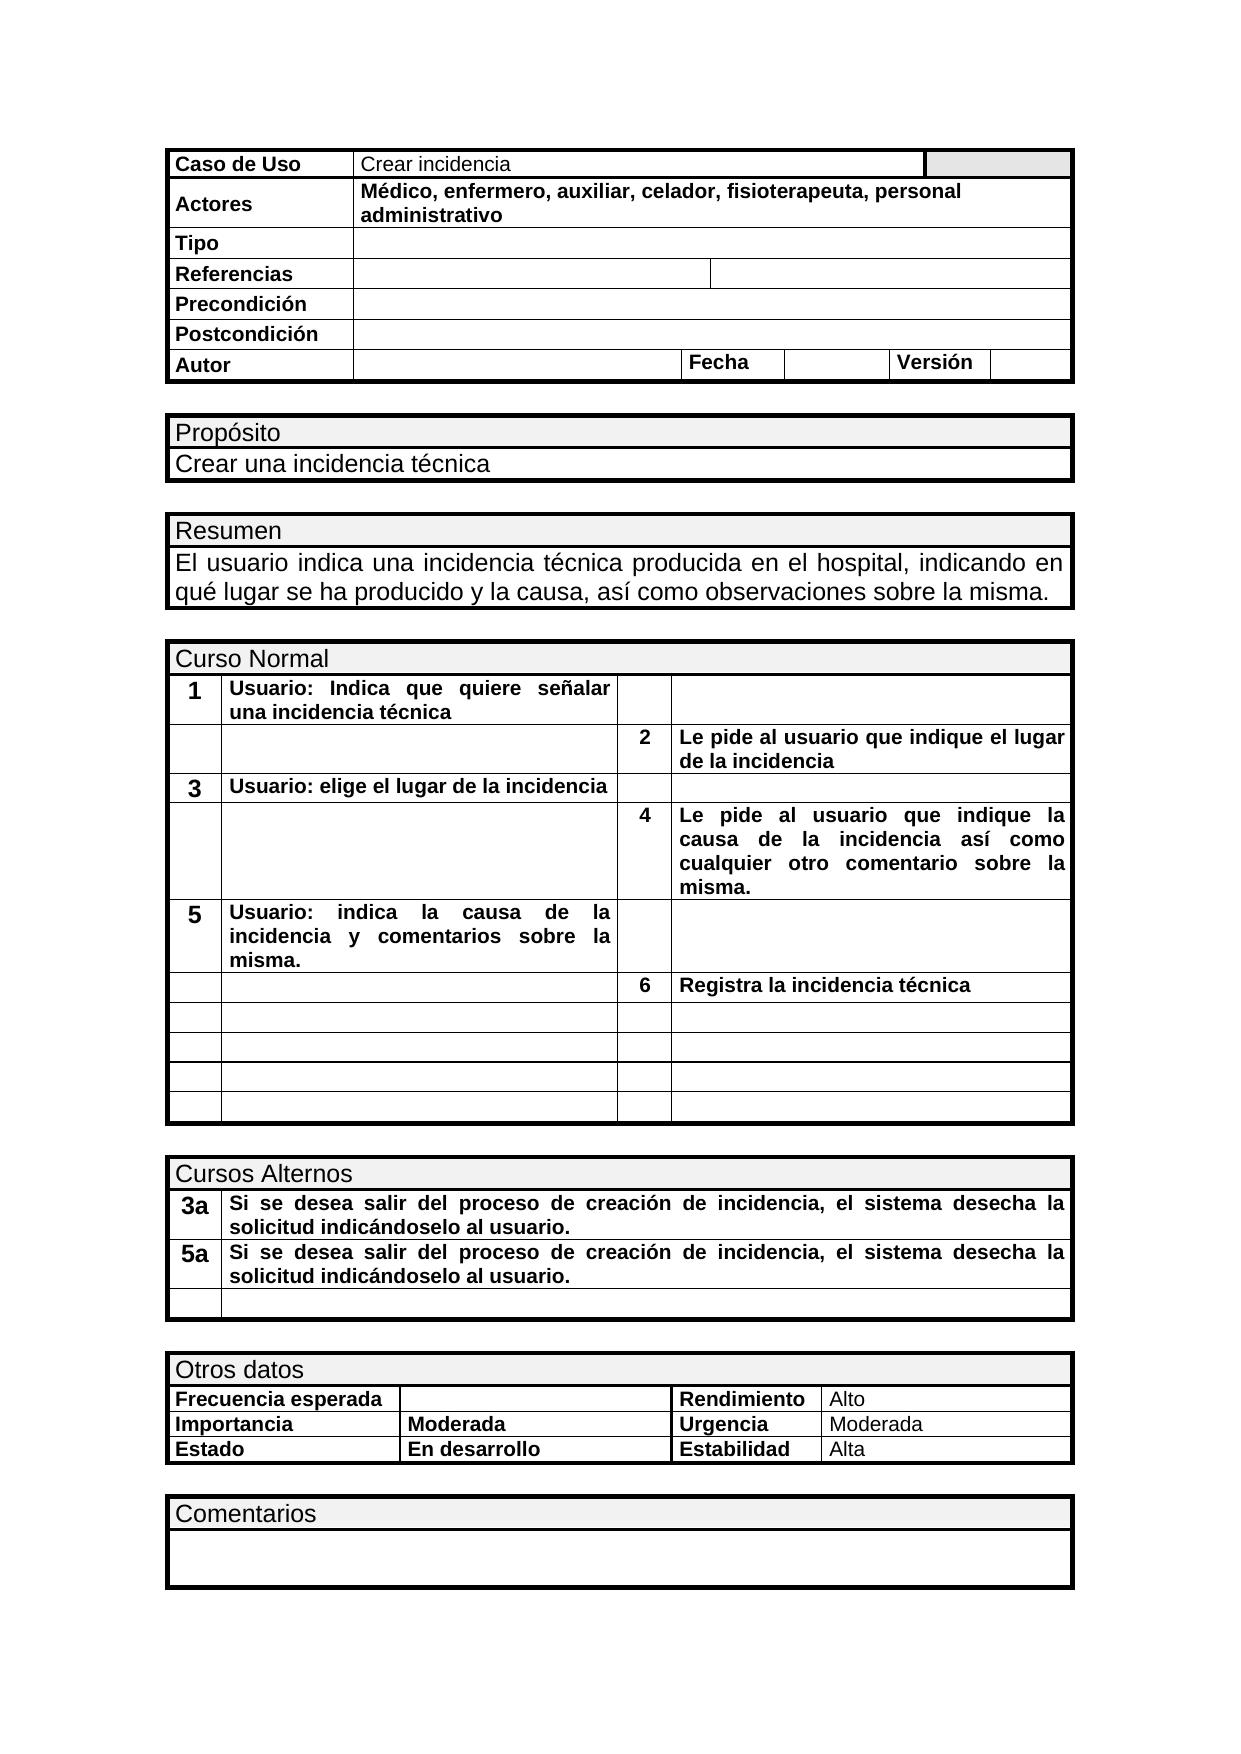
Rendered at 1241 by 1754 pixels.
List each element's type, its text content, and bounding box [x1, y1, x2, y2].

table_cell [222, 1063, 617, 1091]
table_cell Alto [822, 1387, 1070, 1411]
table_cell Importancia [170, 1412, 399, 1436]
table_cell 4 [618, 803, 671, 899]
table_cell Referencias [170, 259, 353, 288]
table_cell [170, 1092, 221, 1121]
table_cell Tipo [170, 228, 353, 258]
table_cell [618, 774, 671, 802]
table_cell Moderada [822, 1412, 1070, 1436]
table_cell [170, 1003, 221, 1032]
table_header Crear incidencia [354, 152, 923, 176]
table_cell [401, 1387, 670, 1411]
table_cell Médico, enfermero, auxiliar, celador, fisioterapeuta, personal administrativo [354, 179, 1070, 227]
table_cell [672, 1033, 1070, 1061]
table_cell [711, 259, 1070, 288]
table_cell Crear una incidencia técnica [170, 449, 1070, 478]
table_cell Postcondición [170, 320, 353, 349]
table_cell [170, 725, 221, 772]
table_cell [672, 1063, 1070, 1091]
table_cell [222, 803, 617, 899]
table_header [927, 152, 1070, 176]
table_header Propósito [170, 418, 1070, 446]
table_cell Actores [170, 179, 353, 227]
table_cell [991, 350, 1070, 379]
table_cell [618, 1033, 671, 1061]
table_header Caso de Uso [170, 152, 353, 176]
table_cell [222, 1003, 617, 1032]
table_cell [354, 320, 1070, 349]
table_header Cursos Alternos [170, 1159, 1070, 1188]
table_cell [222, 1033, 617, 1061]
table_cell [672, 676, 1070, 723]
table_cell Frecuencia esperada [170, 1387, 399, 1411]
table_cell Estado [170, 1437, 399, 1461]
table_cell [672, 1003, 1070, 1032]
table_cell Urgencia [673, 1412, 821, 1436]
table_cell Si se desea salir del proceso de creación de incidencia, el sistema desecha la solicitud indicándoselo al usuario. [222, 1240, 1070, 1287]
table_cell [354, 228, 1070, 258]
table_cell [672, 900, 1070, 972]
table_cell [222, 725, 617, 772]
table_cell [354, 259, 710, 288]
table_cell [618, 676, 671, 723]
table_cell 1 [170, 676, 221, 723]
table_cell Versión [890, 350, 990, 379]
table_cell [618, 900, 671, 972]
table_cell Usuario: indica la causa de la incidencia y comentarios sobre la misma. [222, 900, 617, 972]
table_cell Le pide al usuario que indique la causa de la incidencia así como cualquier otro comentario sobre la misma. [672, 803, 1070, 899]
table_cell [618, 1003, 671, 1032]
table_cell El usuario indica una incidencia técnica producida en el hospital, indicando en qué lugar se ha producido y la causa, así como observaciones sobre la misma. [170, 548, 1070, 606]
table_cell Usuario: elige el lugar de la incidencia [222, 774, 617, 802]
table_cell 6 [618, 973, 671, 1002]
table_cell Precondición [170, 289, 353, 318]
table_cell [222, 1092, 617, 1121]
table_header Resumen [170, 516, 1070, 545]
table_cell 3 [170, 774, 221, 802]
table_cell Fecha [682, 350, 784, 379]
table_header Otros datos [170, 1355, 1070, 1384]
table_cell [170, 1531, 1070, 1585]
table_cell [222, 1289, 1070, 1317]
table_cell [618, 1092, 671, 1121]
table_cell Si se desea salir del proceso de creación de incidencia, el sistema desecha la solicitud indicándoselo al usuario. [222, 1191, 1070, 1239]
table_cell Registra la incidencia técnica [672, 973, 1070, 1002]
table_cell [618, 1063, 671, 1091]
table_cell Usuario: Indica que quiere señalar una incidencia técnica [222, 676, 617, 723]
table_cell [222, 973, 617, 1002]
table_cell 3a [170, 1191, 221, 1239]
table_cell [170, 1063, 221, 1091]
table_cell [672, 774, 1070, 802]
table_cell Le pide al usuario que indique el lugar de la incidencia [672, 725, 1070, 772]
table_cell [170, 803, 221, 899]
table_cell Rendimiento [673, 1387, 821, 1411]
table_cell [354, 350, 681, 379]
table_cell 5 [170, 900, 221, 972]
table_cell Autor [170, 350, 353, 379]
table_cell 5a [170, 1240, 221, 1287]
table_cell [170, 1033, 221, 1061]
table_cell [785, 350, 889, 379]
table_cell [170, 973, 221, 1002]
table_cell [170, 1289, 221, 1317]
table_cell [672, 1092, 1070, 1121]
table_cell [354, 289, 1070, 318]
table_header Curso Normal [170, 644, 1070, 672]
table_header Comentarios [170, 1499, 1070, 1527]
table_cell En desarrollo [401, 1437, 670, 1461]
table_cell Estabilidad [673, 1437, 821, 1461]
table_cell Alta [822, 1437, 1070, 1461]
table_cell 2 [618, 725, 671, 772]
table_cell Moderada [401, 1412, 670, 1436]
